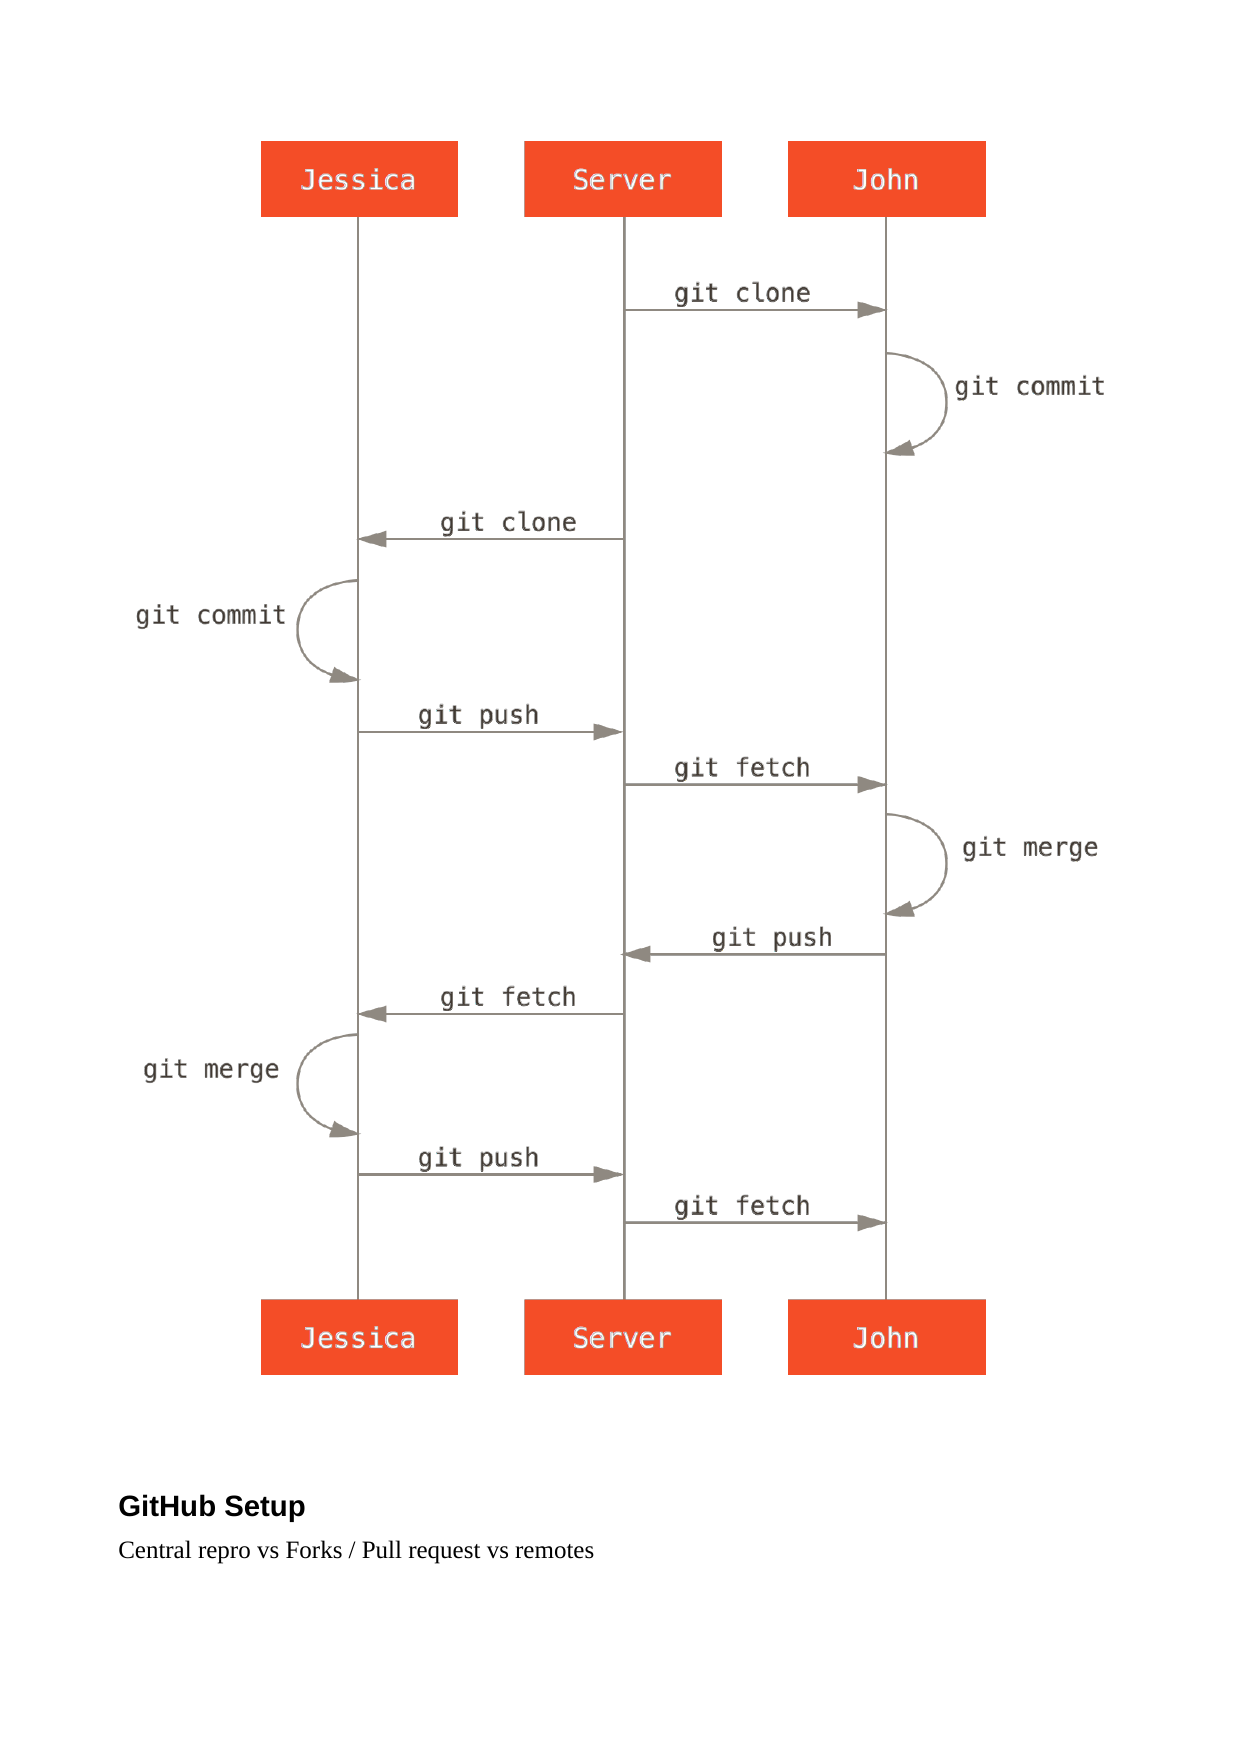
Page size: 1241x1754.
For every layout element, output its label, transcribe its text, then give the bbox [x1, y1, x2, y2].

subtitle GitHub Setup [118, 1489, 1122, 1522]
picture [118, 118, 1123, 1400]
text Central repro vs Forks / Pull request vs remotes [118, 1535, 1122, 1564]
